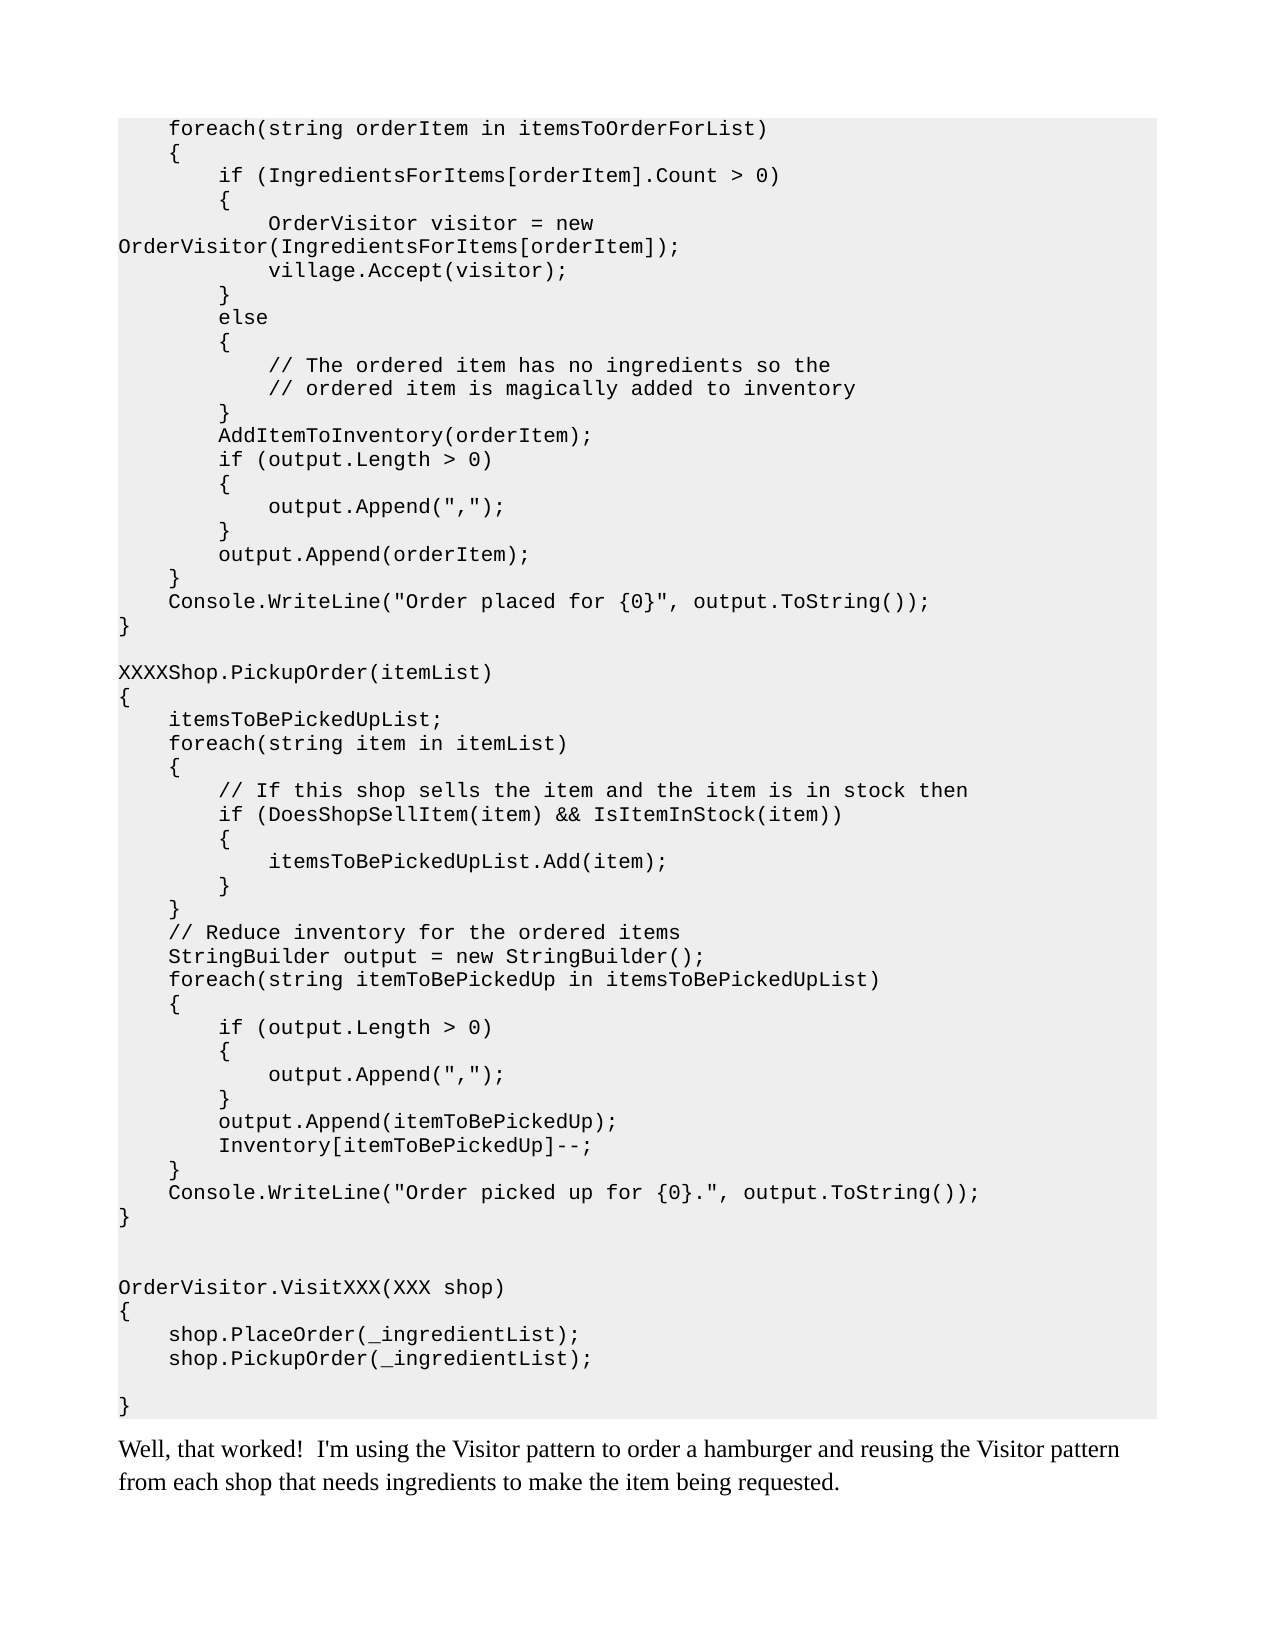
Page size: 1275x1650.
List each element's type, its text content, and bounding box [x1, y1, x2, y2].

text // ordered item is magically added to inventory [118, 378, 1157, 402]
text } [118, 520, 1157, 544]
text } [118, 567, 1157, 591]
text { [118, 686, 1157, 709]
text if (output.Length > 0) [118, 1017, 1157, 1040]
text Inventory[itemToBePickedUp]--; [118, 1135, 1157, 1158]
text { [118, 757, 1157, 780]
text shop.PlaceOrder(_ingredientList); [118, 1324, 1157, 1348]
text output.Append(orderItem); [118, 544, 1157, 567]
text // If this shop sells the item and the item is in stock then [118, 780, 1157, 804]
text shop.PickupOrder(_ingredientList); [118, 1348, 1157, 1371]
text } [118, 1206, 1157, 1229]
text } [118, 1395, 1157, 1419]
text // Reduce inventory for the ordered items [118, 922, 1157, 946]
text itemsToBePickedUpList.Add(item); [118, 851, 1157, 875]
text else [118, 307, 1157, 331]
text output.Append(","); [118, 496, 1157, 520]
text foreach(string itemToBePickedUp in itemsToBePickedUpList) [118, 969, 1157, 993]
text } [118, 615, 1157, 638]
text } [118, 284, 1157, 307]
text } [118, 875, 1157, 898]
text StringBuilder output = new StringBuilder(); [118, 946, 1157, 969]
text itemsToBePickedUpList; [118, 709, 1157, 733]
text { [118, 473, 1157, 496]
text } [118, 1158, 1157, 1182]
text foreach(string item in itemList) [118, 733, 1157, 757]
text { [118, 189, 1157, 213]
text Console.WriteLine("Order picked up for {0}.", output.ToString()); [118, 1182, 1157, 1206]
text } [118, 1088, 1157, 1111]
text { [118, 142, 1157, 165]
text OrderVisitor visitor = new OrderVisitor(IngredientsForItems[orderItem]); [118, 213, 1157, 260]
text output.Append(","); [118, 1064, 1157, 1088]
text if (IngredientsForItems[orderItem].Count > 0) [118, 165, 1157, 189]
text { [118, 1040, 1157, 1064]
text Well, that worked! I'm using the Visitor pattern to order a hamburger and reusing the Visitor pattern from each shop that needs ingredients to make the item being requested. [118, 1434, 1157, 1495]
text if (output.Length > 0) [118, 449, 1157, 473]
text village.Accept(visitor); [118, 260, 1157, 284]
text // The ordered item has no ingredients so the [118, 354, 1157, 378]
text Console.WriteLine("Order placed for {0}", output.ToString()); [118, 591, 1157, 615]
text { [118, 827, 1157, 851]
text XXXXShop.PickupOrder(itemList) [118, 662, 1157, 686]
text if (DoesShopSellItem(item) && IsItemInStock(item)) [118, 804, 1157, 827]
text { [118, 993, 1157, 1017]
text AddItemToInventory(orderItem); [118, 426, 1157, 449]
text } [118, 898, 1157, 922]
text } [118, 402, 1157, 426]
text foreach(string orderItem in itemsToOrderForList) [118, 118, 1157, 142]
text { [118, 331, 1157, 354]
text OrderVisitor.VisitXXX(XXX shop) [118, 1277, 1157, 1300]
text output.Append(itemToBePickedUp); [118, 1111, 1157, 1135]
text { [118, 1300, 1157, 1324]
